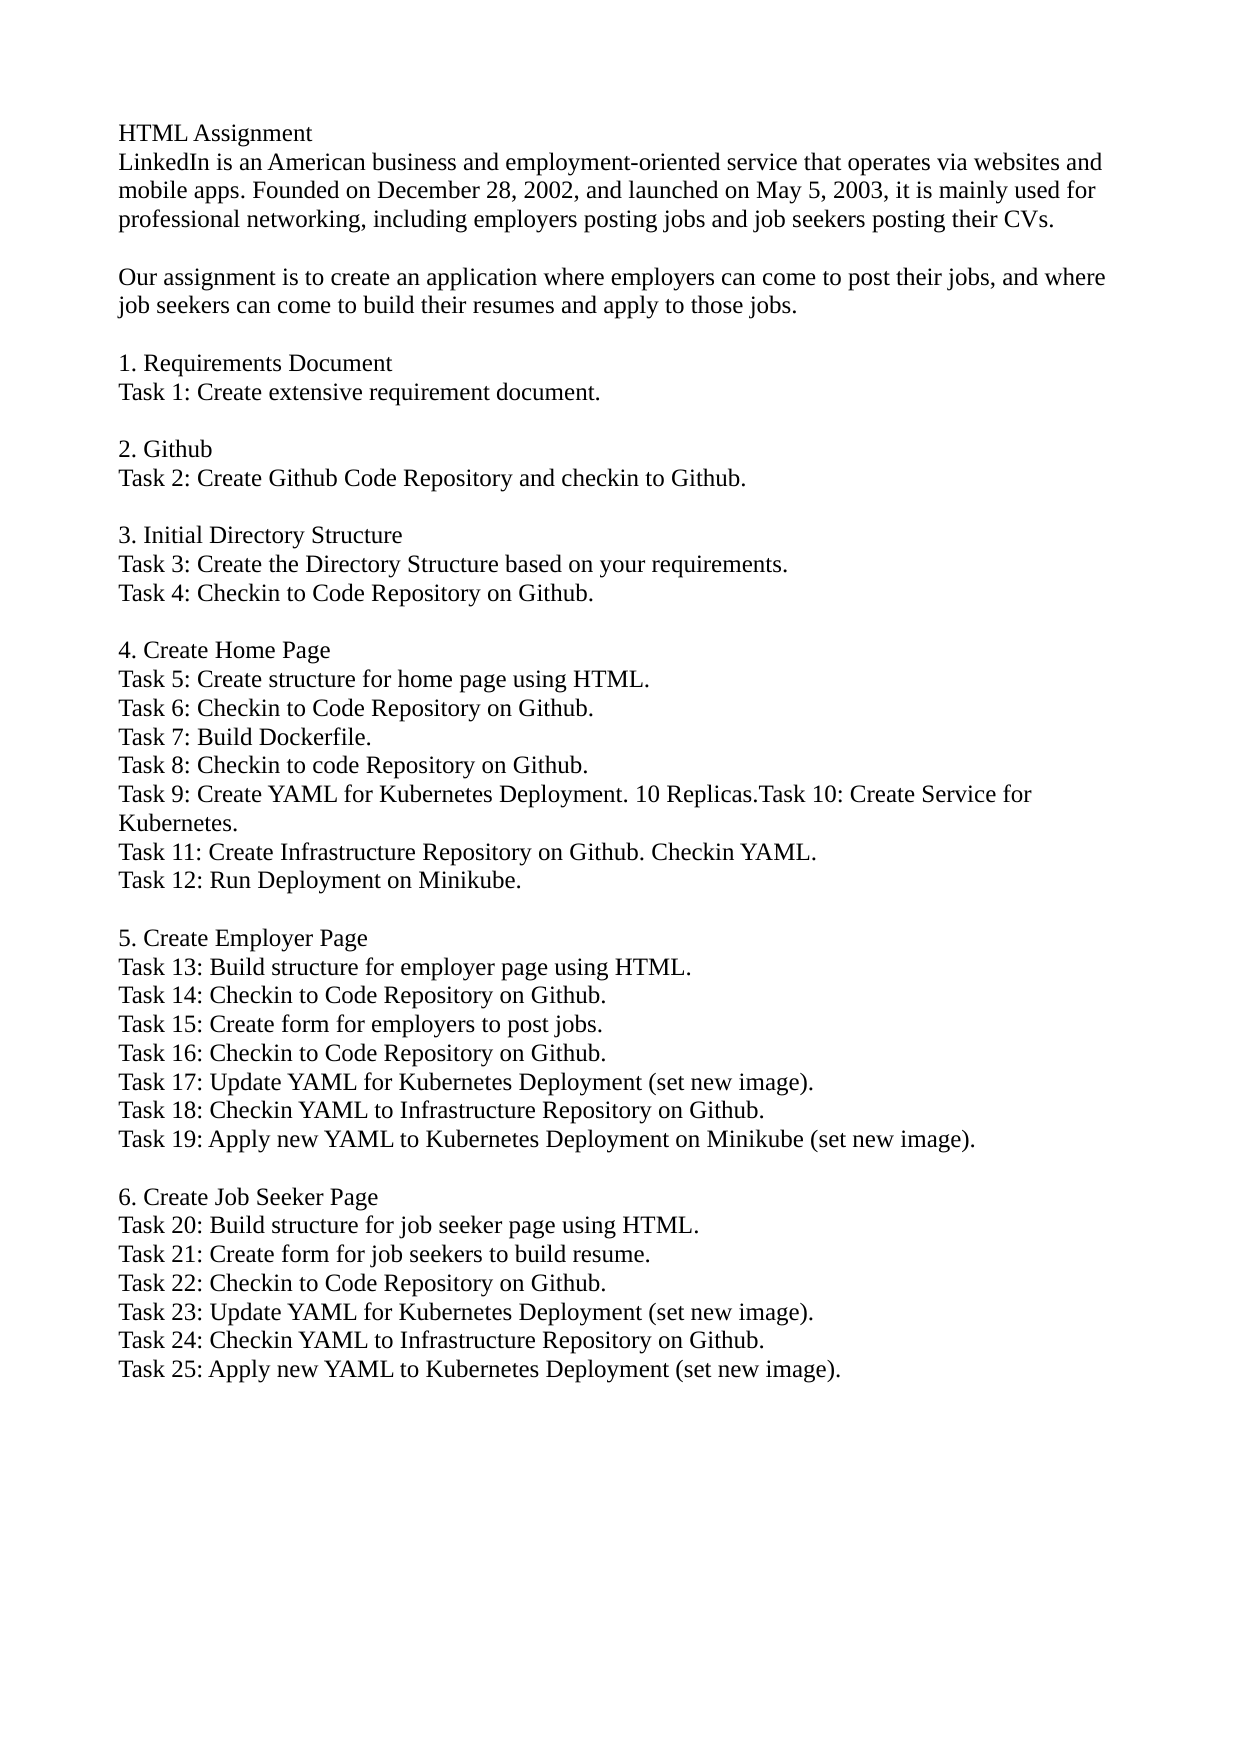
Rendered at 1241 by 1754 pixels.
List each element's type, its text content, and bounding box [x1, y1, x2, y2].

text 4. Create Home Page [118, 636, 1122, 664]
text Task 8: Checkin to code Repository on Github. [118, 751, 1122, 779]
text 1. Requirements Document [118, 348, 1122, 377]
text 2. Github [118, 434, 1122, 463]
text Task 22: Checkin to Code Repository on Github. [118, 1268, 1122, 1297]
text Task 18: Checkin YAML to Infrastructure Repository on Github. [118, 1096, 1122, 1124]
text Task 5: Create structure for home page using HTML. [118, 664, 1122, 693]
text Task 9: Create YAML for Kubernetes Deployment. 10 Replicas. Task 10: Create Service for Kubernetes. [118, 779, 1122, 837]
text Task 25: Apply new YAML to Kubernetes Deployment (set new image). [118, 1354, 1122, 1383]
text Task 2: Create Github Code Repository and checkin to Github. [118, 463, 1122, 492]
text Task 24: Checkin YAML to Infrastructure Repository on Github. [118, 1326, 1122, 1354]
text 3. Initial Directory Structure [118, 521, 1122, 549]
text HTML Assignment [118, 118, 1122, 147]
text Task 17: Update YAML for Kubernetes Deployment (set new image). [118, 1067, 1122, 1096]
text Task 15: Create form for employers to post jobs. [118, 1009, 1122, 1038]
text 6. Create Job Seeker Page [118, 1182, 1122, 1211]
text Task 23: Update YAML for Kubernetes Deployment (set new image). [118, 1297, 1122, 1326]
text Task 7: Build Dockerfile. [118, 722, 1122, 751]
text Task 14: Checkin to Code Repository on Github. [118, 981, 1122, 1009]
text Task 12: Run Deployment on Minikube. [118, 866, 1122, 894]
text Task 4: Checkin to Code Repository on Github. [118, 578, 1122, 607]
text Task 13: Build structure for employer page using HTML. [118, 952, 1122, 981]
text Task 6: Checkin to Code Repository on Github. [118, 693, 1122, 722]
text 5. Create Employer Page [118, 923, 1122, 952]
text Task 3: Create the Directory Structure based on your requirements. [118, 549, 1122, 578]
text Task 20: Build structure for job seeker page using HTML. [118, 1211, 1122, 1239]
text Task 11: Create Infrastructure Repository on Github. Checkin YAML. [118, 837, 1122, 866]
text Our assignment is to create an application where employers can come to post their jobs, and where job seekers can come to build their resumes and apply to those jobs. [118, 262, 1122, 319]
text Task 19: Apply new YAML to Kubernetes Deployment on Minikube (set new image). [118, 1124, 1122, 1153]
text Task 21: Create form for job seekers to build resume. [118, 1239, 1122, 1268]
text LinkedIn is an American business and employment-oriented service that operates via websites and mobile apps. Founded on December 28, 2002, and launched on May 5, 2003, it is mainly used for professional networking, including employers posting jobs and job seekers posting their CVs. [118, 147, 1122, 233]
text Task 16: Checkin to Code Repository on Github. [118, 1038, 1122, 1067]
text Task 1: Create extensive requirement document. [118, 377, 1122, 406]
